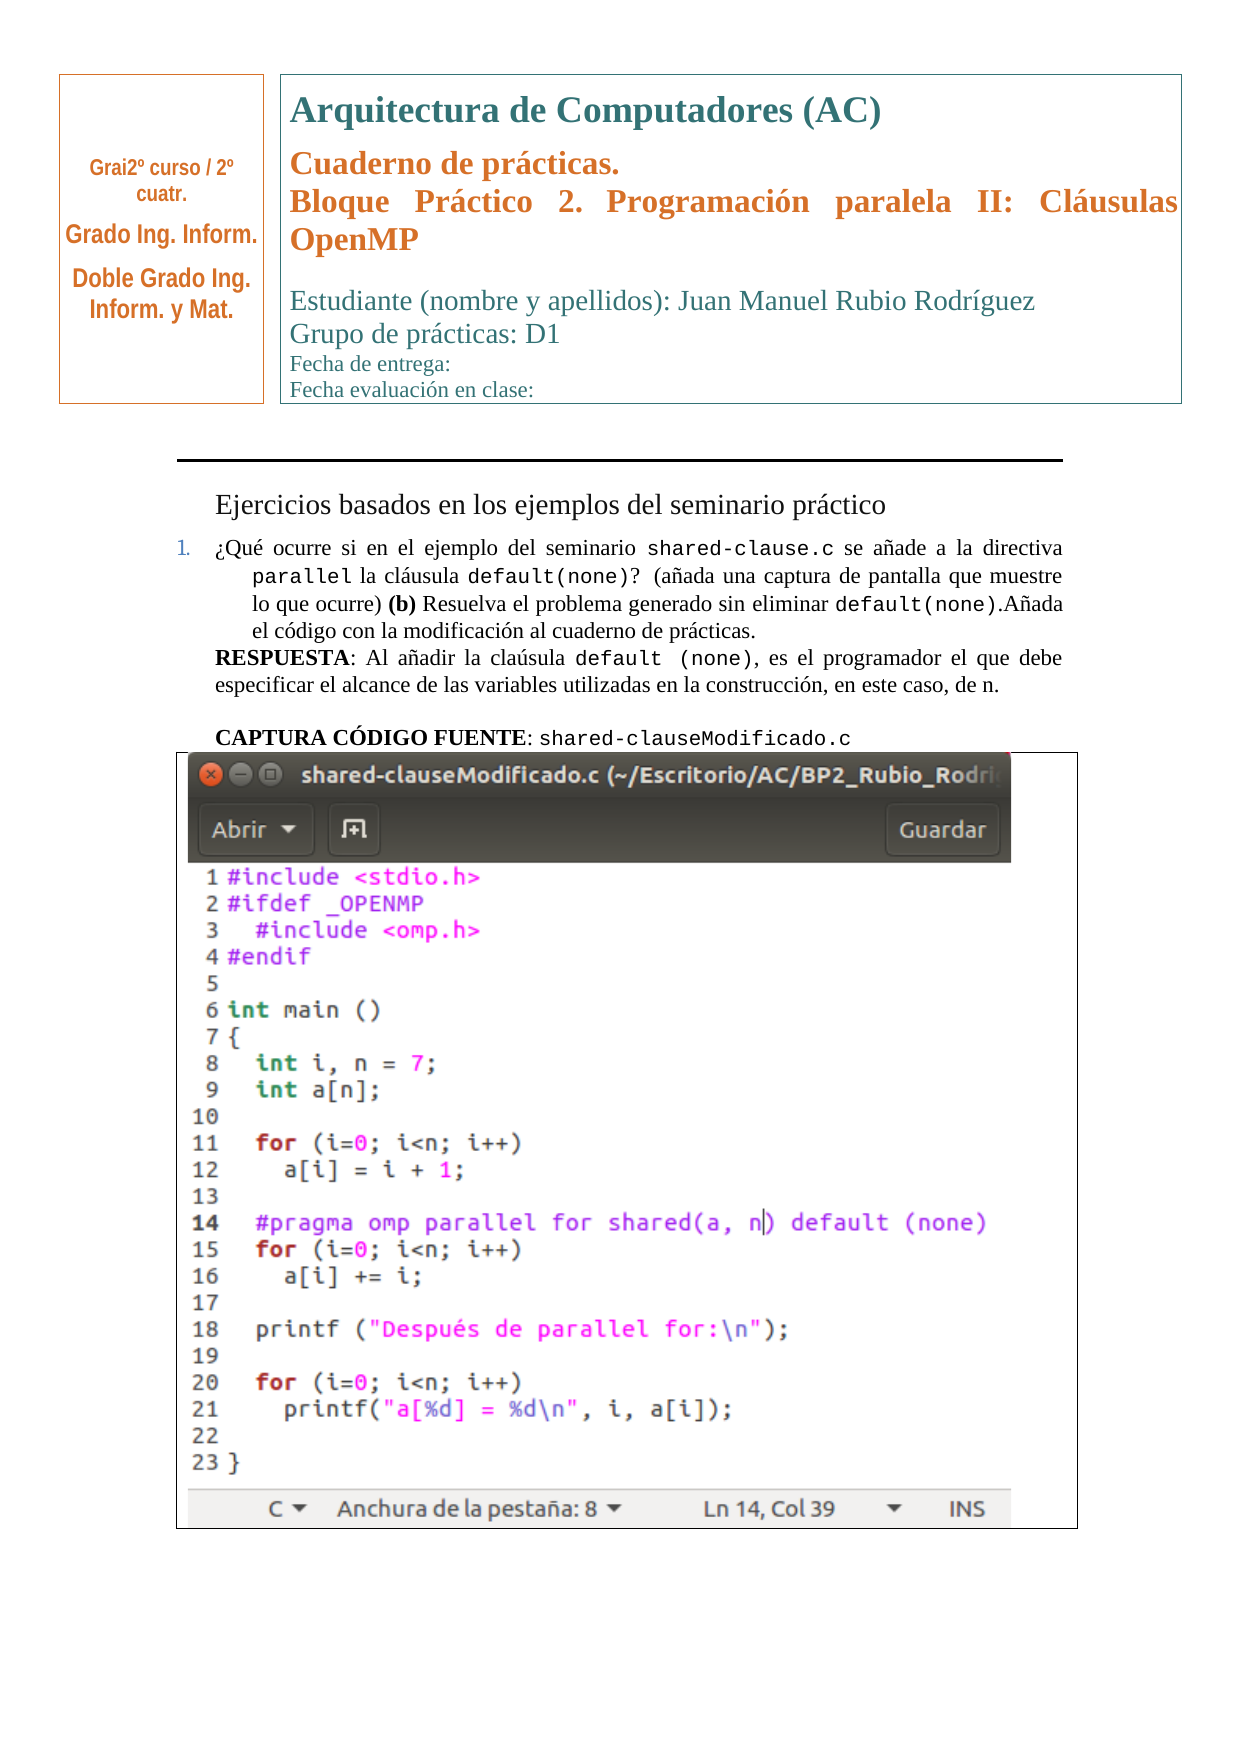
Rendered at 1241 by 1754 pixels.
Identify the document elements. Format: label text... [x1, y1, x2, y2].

table_header Grai2º curso / 2º cuatr. Grado Ing. Inform. Doble Grado Ing. Inform. y Mat. [60, 75, 263, 403]
text CAPTURA CÓDIGO FUENTE: shared-clauseModificado.c [215, 724, 1063, 752]
table_header [1012, 753, 1077, 1528]
subtitle Ejercicios basados en los ejemplos del seminario práctico [177, 487, 1063, 520]
table_header [264, 74, 280, 403]
text RESPUESTA: Al añadir la claúsula default (none), es el programador el que debe especificar el alcance de las variables utilizadas en la construcción, en este caso, de n. [215, 644, 1063, 698]
list ¿Qué ocurre si en el ejemplo del seminario shared-clause.c se añade a la directiva parallel la cláusula default(none)? (añada una captura de pantalla que muestre lo que ocurre) (b) Resuelva el problema generado sin eliminar default(none).Añada el código con la modificación al cuaderno de prácticas. [177, 534, 1063, 644]
table_header [177, 753, 187, 1528]
picture [187, 752, 1012, 1528]
table_header Arquitectura de Computadores (AC) Cuaderno de prácticas. Bloque Práctico 2. Programación paralela II: Cláusulas OpenMP Estudiante (nombre y apellidos): Juan Manuel Rubio Rodríguez Grupo de prácticas: D1 Fecha de entrega: Fecha evaluación en clase: [281, 75, 1181, 403]
